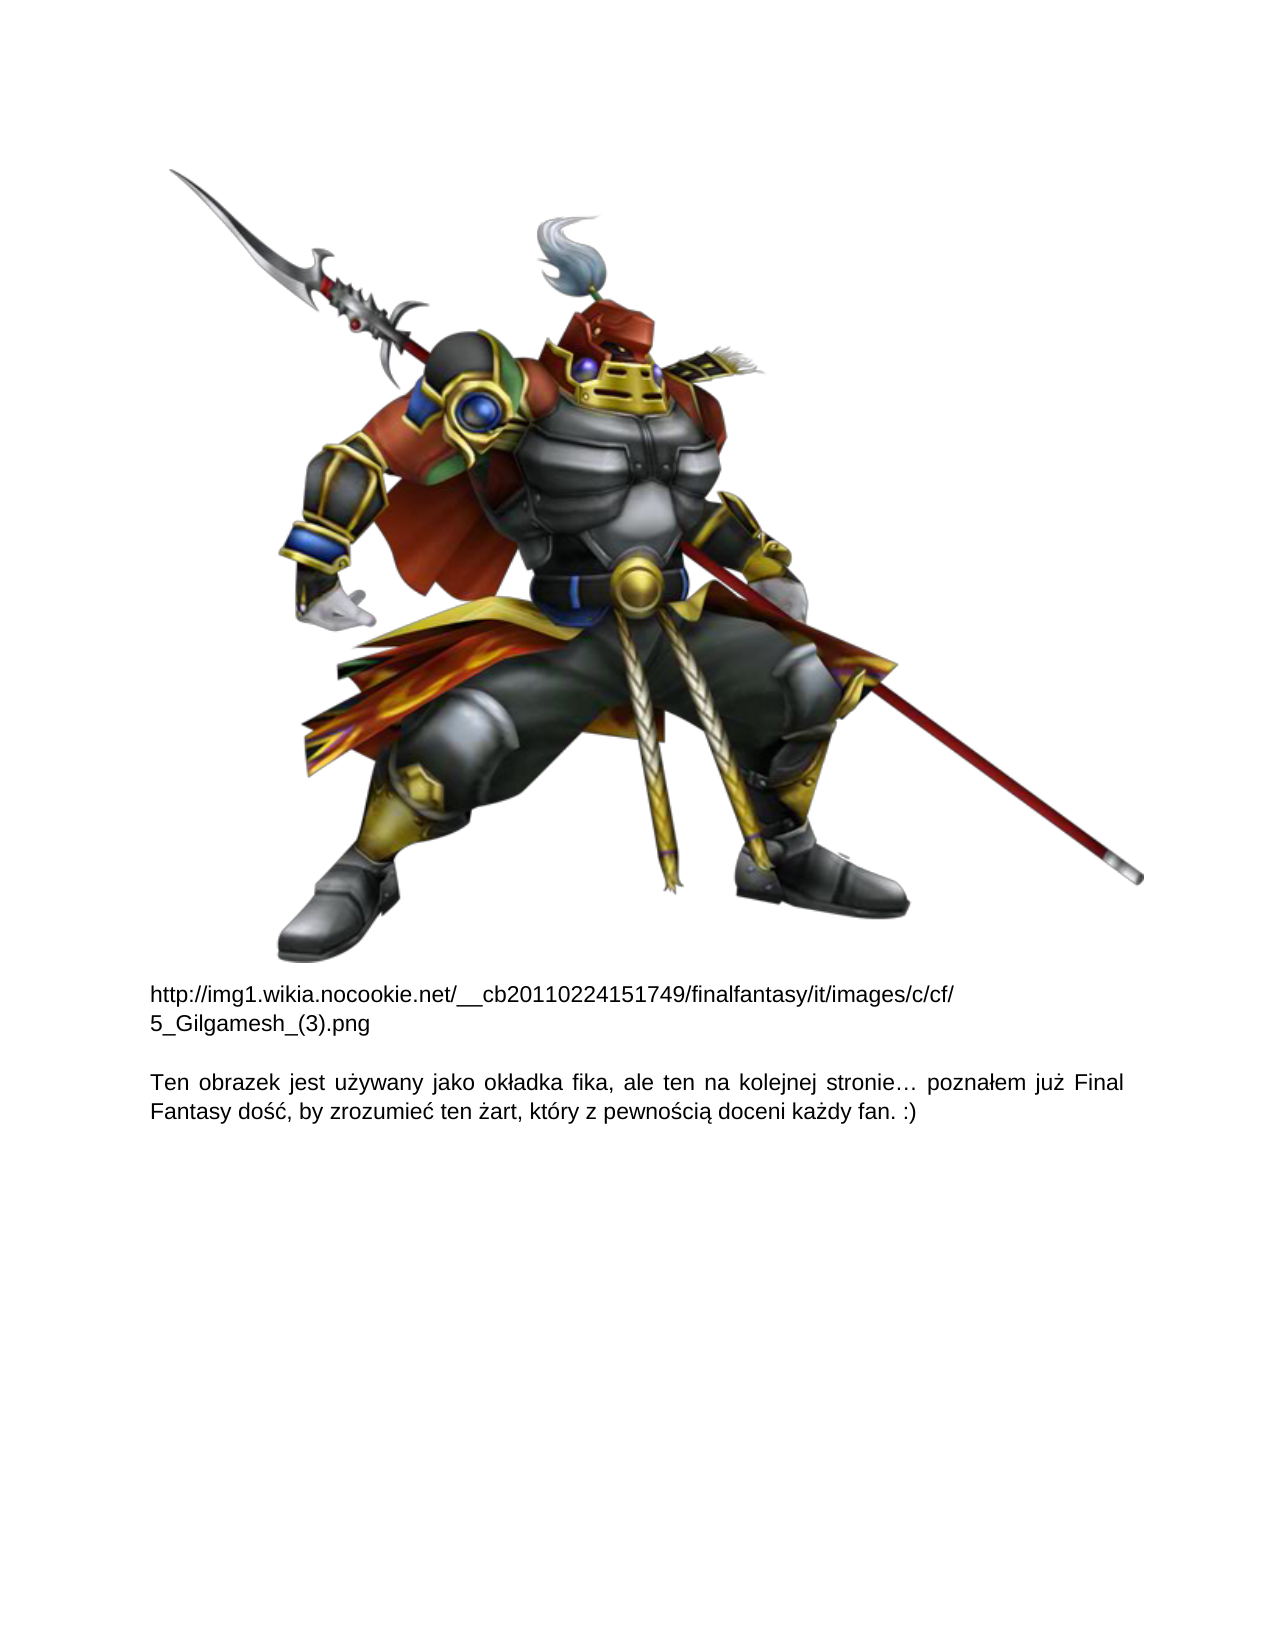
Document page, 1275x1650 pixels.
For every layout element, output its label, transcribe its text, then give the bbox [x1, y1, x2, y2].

text Ten obrazek jest używany jako okładka fika, ale ten na kolejnej stronie… poznałem już Final Fantasy dość, by zrozumieć ten żart, który z pewnością doceni każdy fan. :) [150, 1069, 1125, 1124]
picture [168, 168, 1144, 963]
text http://img1.wikia.nocookie.net/__cb20110224151749/finalfantasy/it/images/c/cf/5_Gilgamesh_(3).png [150, 981, 1125, 1036]
